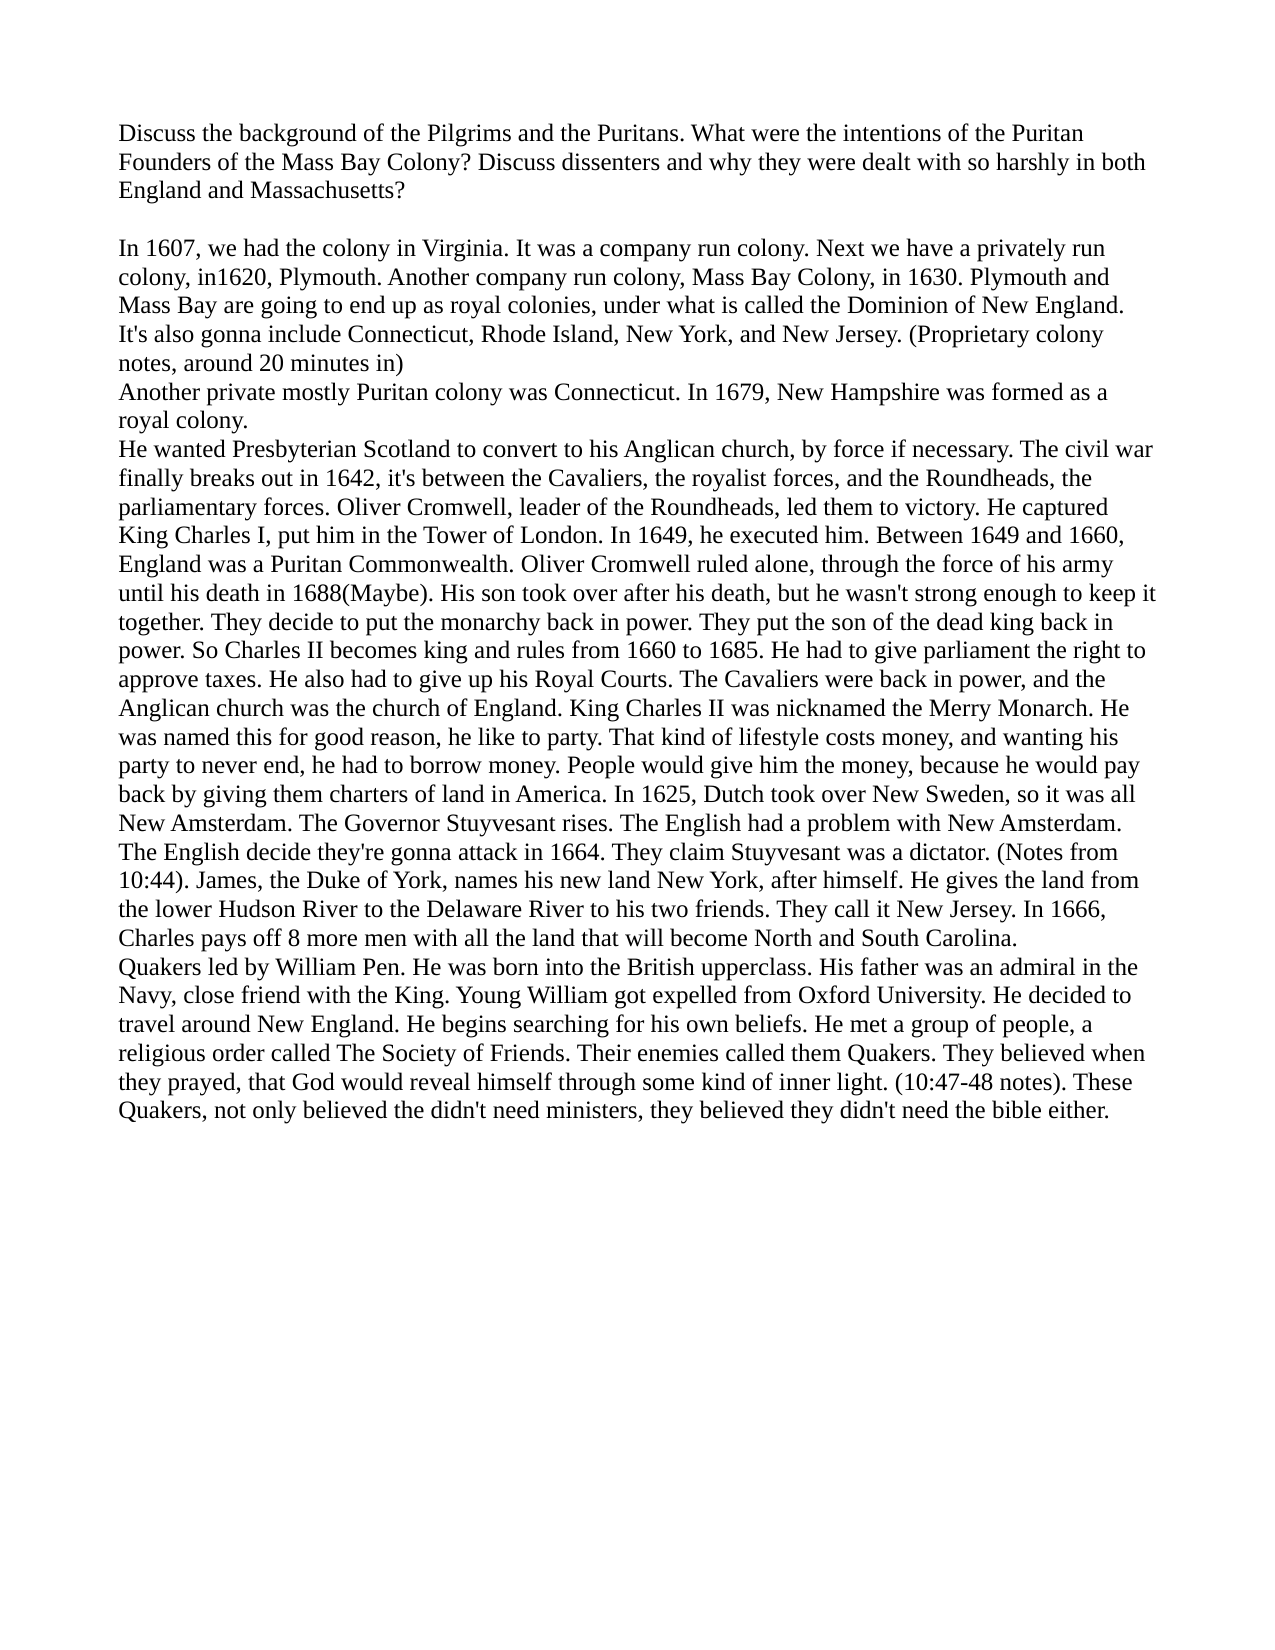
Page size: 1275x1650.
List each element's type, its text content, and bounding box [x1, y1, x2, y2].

text He wanted Presbyterian Scotland to convert to his Anglican church, by force if necessary. The civil war finally breaks out in 1642, it's between the Cavaliers, the royalist forces, and the Roundheads, the parliamentary forces. Oliver Cromwell, leader of the Roundheads, led them to victory. He captured King Charles I, put him in the Tower of London. In 1649, he executed him. Between 1649 and 1660, England was a Puritan Commonwealth. Oliver Cromwell ruled alone, through the force of his army until his death in 1688(Maybe). His son took over after his death, but he wasn't strong enough to keep it together. They decide to put the monarchy back in power. They put the son of the dead king back in power. So Charles II becomes king and rules from 1660 to 1685. He had to give parliament the right to approve taxes. He also had to give up his Royal Courts. The Cavaliers were back in power, and the Anglican church was the church of England. King Charles II was nicknamed the Merry Monarch. He was named this for good reason, he like to party. That kind of lifestyle costs money, and wanting his party to never end, he had to borrow money. People would give him the money, because he would pay back by giving them charters of land in America. In 1625, Dutch took over New Sweden, so it was all New Amsterdam. The Governor Stuyvesant rises. The English had a problem with New Amsterdam. The English decide they're gonna attack in 1664. They claim Stuyvesant was a dictator. (Notes from 10:44). James, the Duke of York, names his new land New York, after himself. He gives the land from the lower Hudson River to the Delaware River to his two friends. They call it New Jersey. In 1666, Charles pays off 8 more men with all the land that will become North and South Carolina. [118, 434, 1157, 952]
text In 1607, we had the colony in Virginia. It was a company run colony. Next we have a privately run colony, in1620, Plymouth. Another company run colony, Mass Bay Colony, in 1630. Plymouth and Mass Bay are going to end up as royal colonies, under what is called the Dominion of New England. It's also gonna include Connecticut, Rhode Island, New York, and New Jersey. (Proprietary colony notes, around 20 minutes in) [118, 233, 1157, 377]
text Quakers led by William Pen. He was born into the British upperclass. His father was an admiral in the Navy, close friend with the King. Young William got expelled from Oxford University. He decided to travel around New England. He begins searching for his own beliefs. He met a group of people, a religious order called The Society of Friends. Their enemies called them Quakers. They believed when they prayed, that God would reveal himself through some kind of inner light. (10:47-48 notes). These Quakers, not only believed the didn't need ministers, they believed they didn't need the bible either. [118, 952, 1157, 1124]
text Another private mostly Puritan colony was Connecticut. In 1679, New Hampshire was formed as a royal colony. [118, 377, 1157, 434]
text Discuss the background of the Pilgrims and the Puritans. What were the intentions of the Puritan Founders of the Mass Bay Colony? Discuss dissenters and why they were dealt with so harshly in both England and Massachusetts? [118, 118, 1157, 204]
